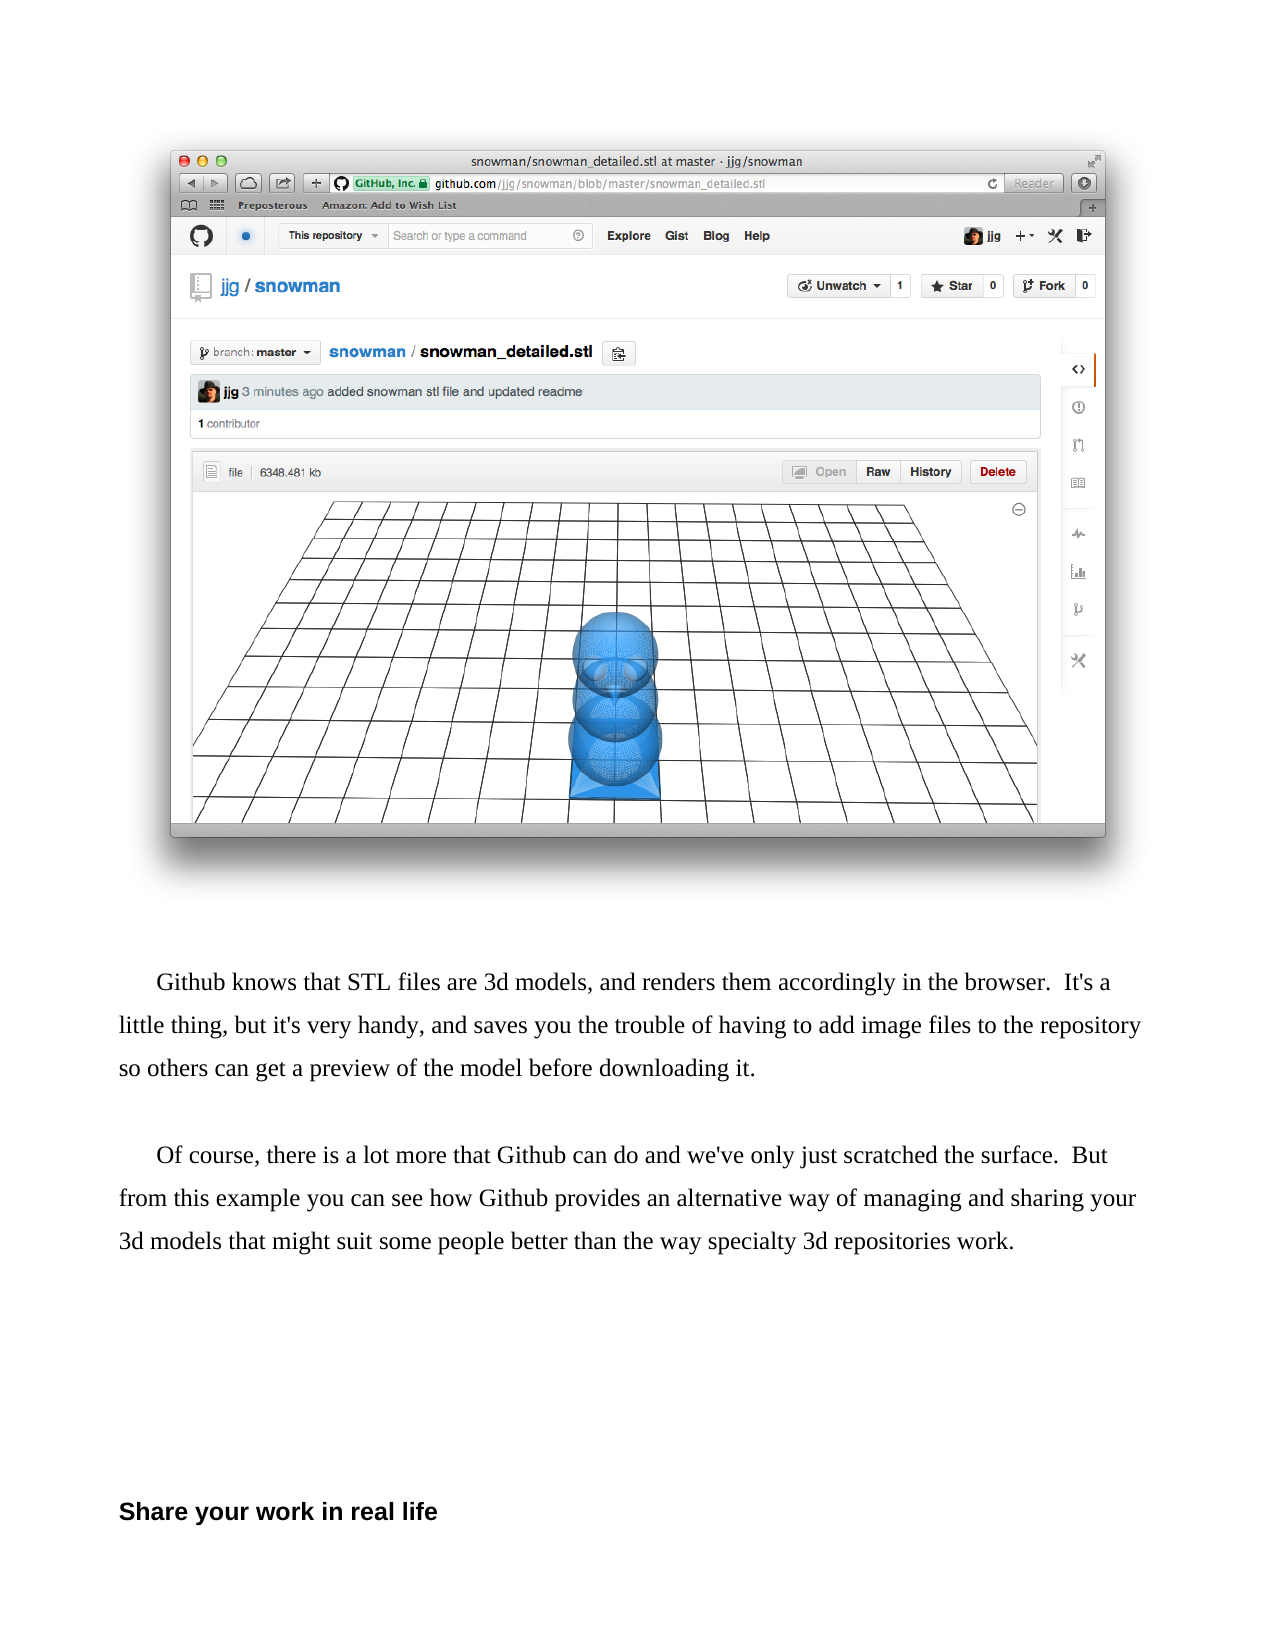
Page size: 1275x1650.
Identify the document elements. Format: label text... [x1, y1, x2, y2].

picture [118, 118, 1157, 910]
text Share your work in real life [118, 1497, 1156, 1526]
text Github knows that STL files are 3d models, and renders them accordingly in the browser. It's a little thing, but it's very handy, and saves you the trouble of having to add image files to the repository so others can get a preview of the model before downloading it. [118, 967, 1156, 1082]
text Of course, there is a lot more that Github can do and we've only just scratched the surface. But from this example you can see how Github provides an alternative way of managing and sharing your 3d models that might suit some people better than the way specialty 3d repositories work. [118, 1140, 1156, 1255]
